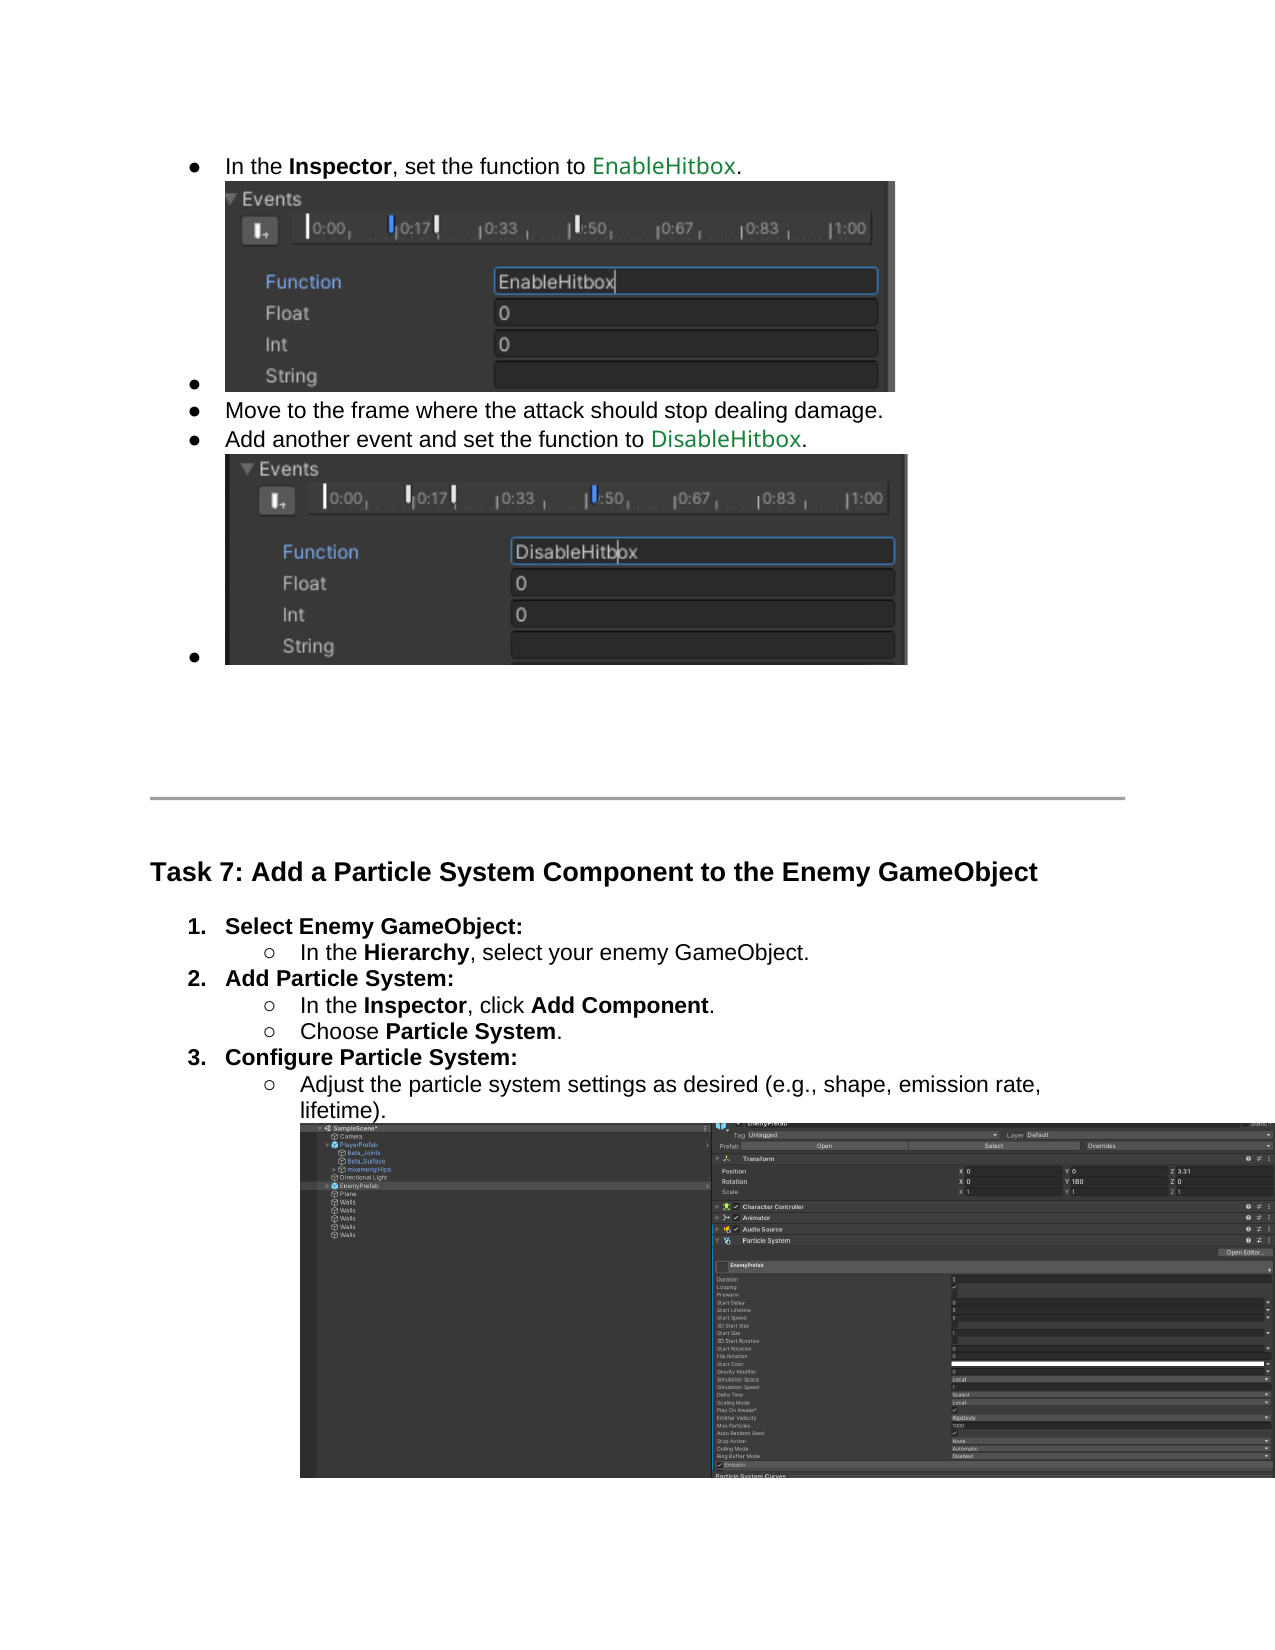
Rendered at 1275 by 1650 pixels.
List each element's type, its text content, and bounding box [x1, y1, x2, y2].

list Select Enemy GameObject: [187, 913, 1125, 939]
picture [225, 454, 908, 665]
list Add another event and set the function to DisableHitbox. [187, 423, 1125, 454]
subtitle Task 7: Add a Particle System Component to the Enemy GameObject [150, 856, 1125, 888]
picture [225, 181, 896, 392]
list In the Hierarchy, select your enemy GameObject. [262, 939, 1125, 965]
list Add Particle System: [187, 965, 1125, 992]
picture [300, 1123, 1275, 1478]
list Choose Particle System. [262, 1018, 1125, 1044]
list Adjust the particle system settings as desired (e.g., shape, emission rate, lifetime). [262, 1071, 1125, 1478]
list Move to the frame where the attack should stop dealing damage. [187, 397, 1125, 423]
list In the Inspector, click Add Component. [262, 992, 1125, 1018]
list Configure Particle System: [187, 1044, 1125, 1071]
list In the Inspector, set the function to EnableHitbox. [187, 150, 1125, 181]
